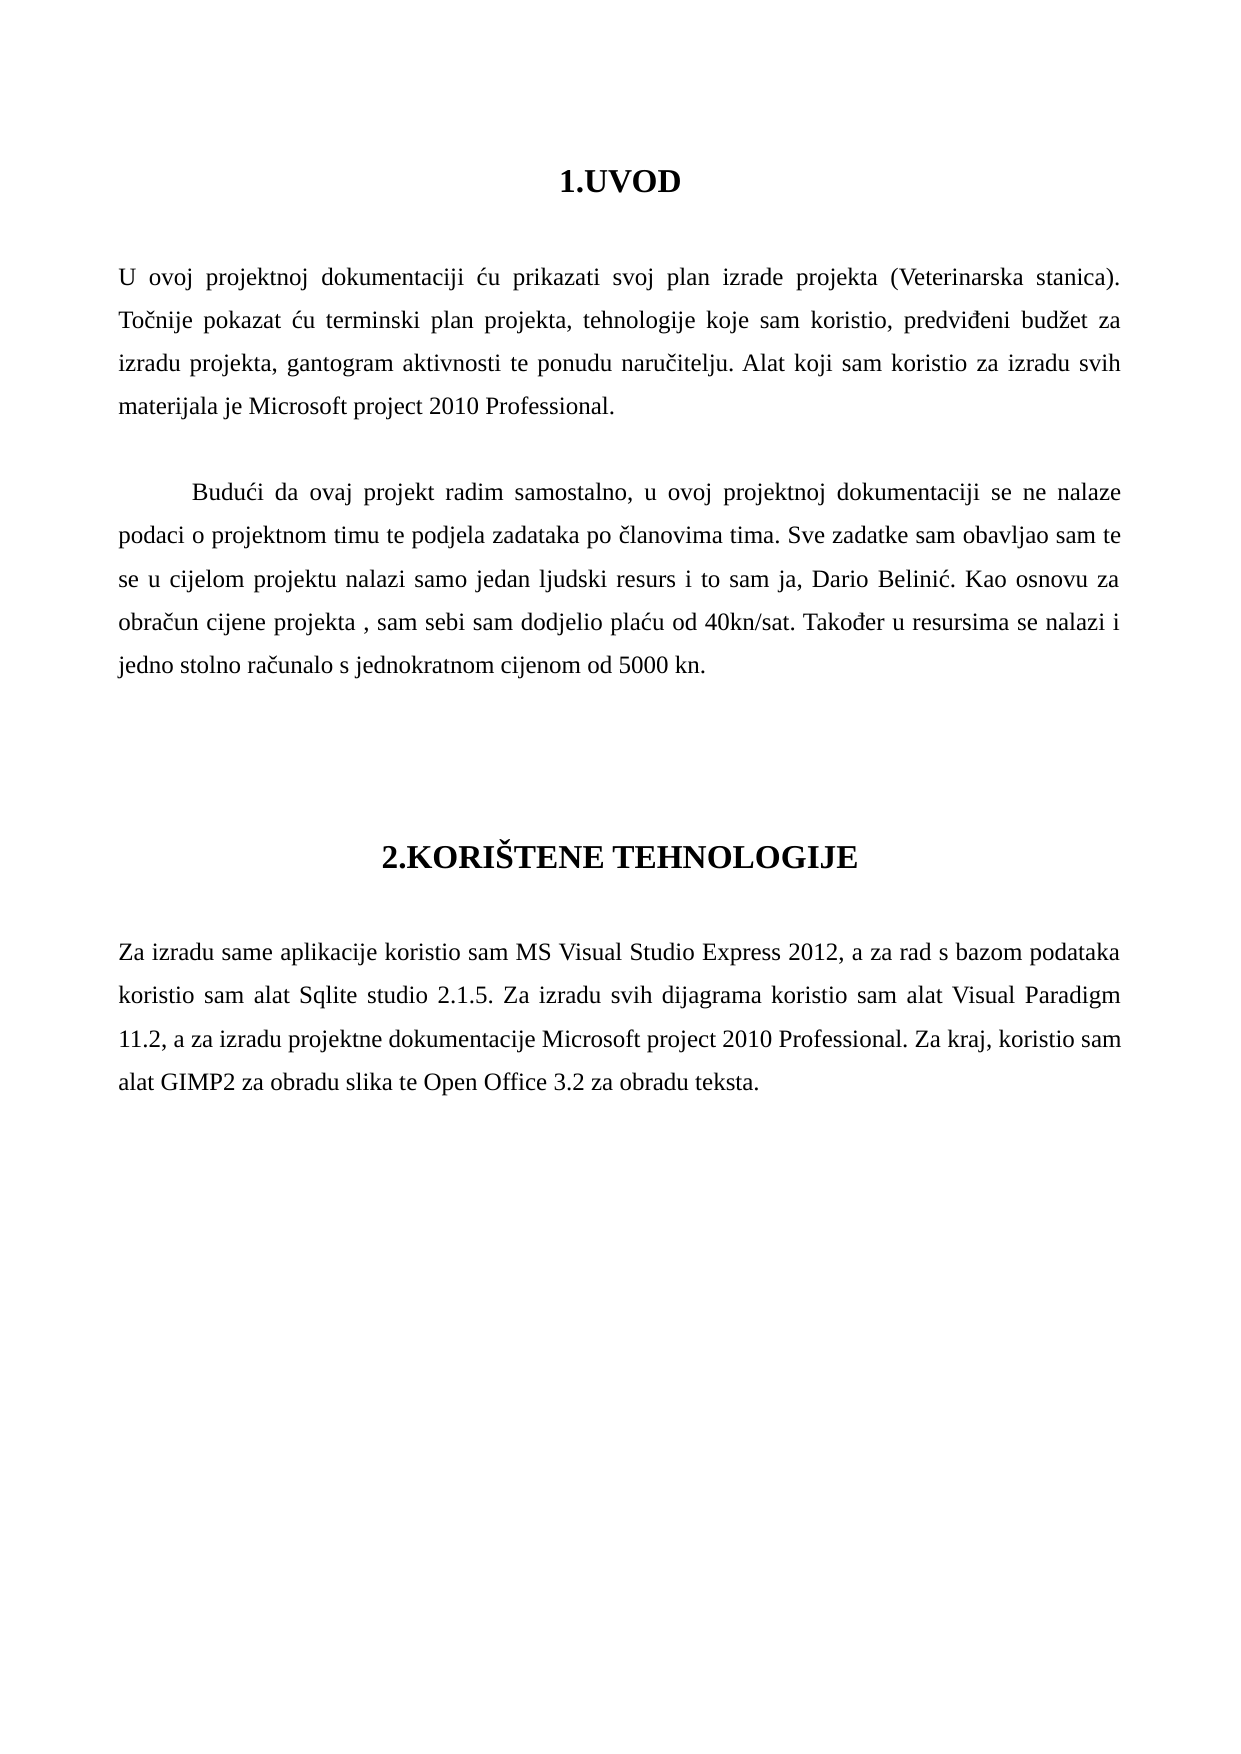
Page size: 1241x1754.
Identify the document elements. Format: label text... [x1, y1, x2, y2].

text Za izradu same aplikacije koristio sam MS Visual Studio Express 2012, a za rad s bazom podataka koristio sam alat Sqlite studio 2.1.5. Za izradu svih dijagrama koristio sam alat Visual Paradigm 11.2, a za izradu projektne dokumentacije Microsoft project 2010 Professional. Za kraj, koristio sam alat GIMP2 za obradu slika te Open Office 3.2 za obradu teksta. [118, 937, 1122, 1096]
text U ovoj projektnoj dokumentaciji ću prikazati svoj plan izrade projekta (Veterinarska stanica). Točnije pokazat ću terminski plan projekta, tehnologije koje sam koristio, predviđeni budžet za izradu projekta, gantogram aktivnosti te ponudu naručitelju. Alat koji sam koristio za izradu svih materijala je Microsoft project 2010 Professional. [118, 262, 1122, 420]
text 1.UVOD [118, 161, 1122, 199]
text Budući da ovaj projekt radim samostalno, u ovoj projektnoj dokumentaciji se ne nalaze podaci o projektnom timu te podjela zadataka po članovima tima. Sve zadatke sam obavljao sam te se u cijelom projektu nalazi samo jedan ljudski resurs i to sam ja, Dario Belinić. Kao osnovu za obračun cijene projekta , sam sebi sam dodjelio plaću od 40kn/sat. Također u resursima se nalazi i jedno stolno računalo s jednokratnom cijenom od 5000 kn. [118, 477, 1122, 679]
text 2.KORIŠTENE TEHNOLOGIJE [118, 837, 1122, 875]
